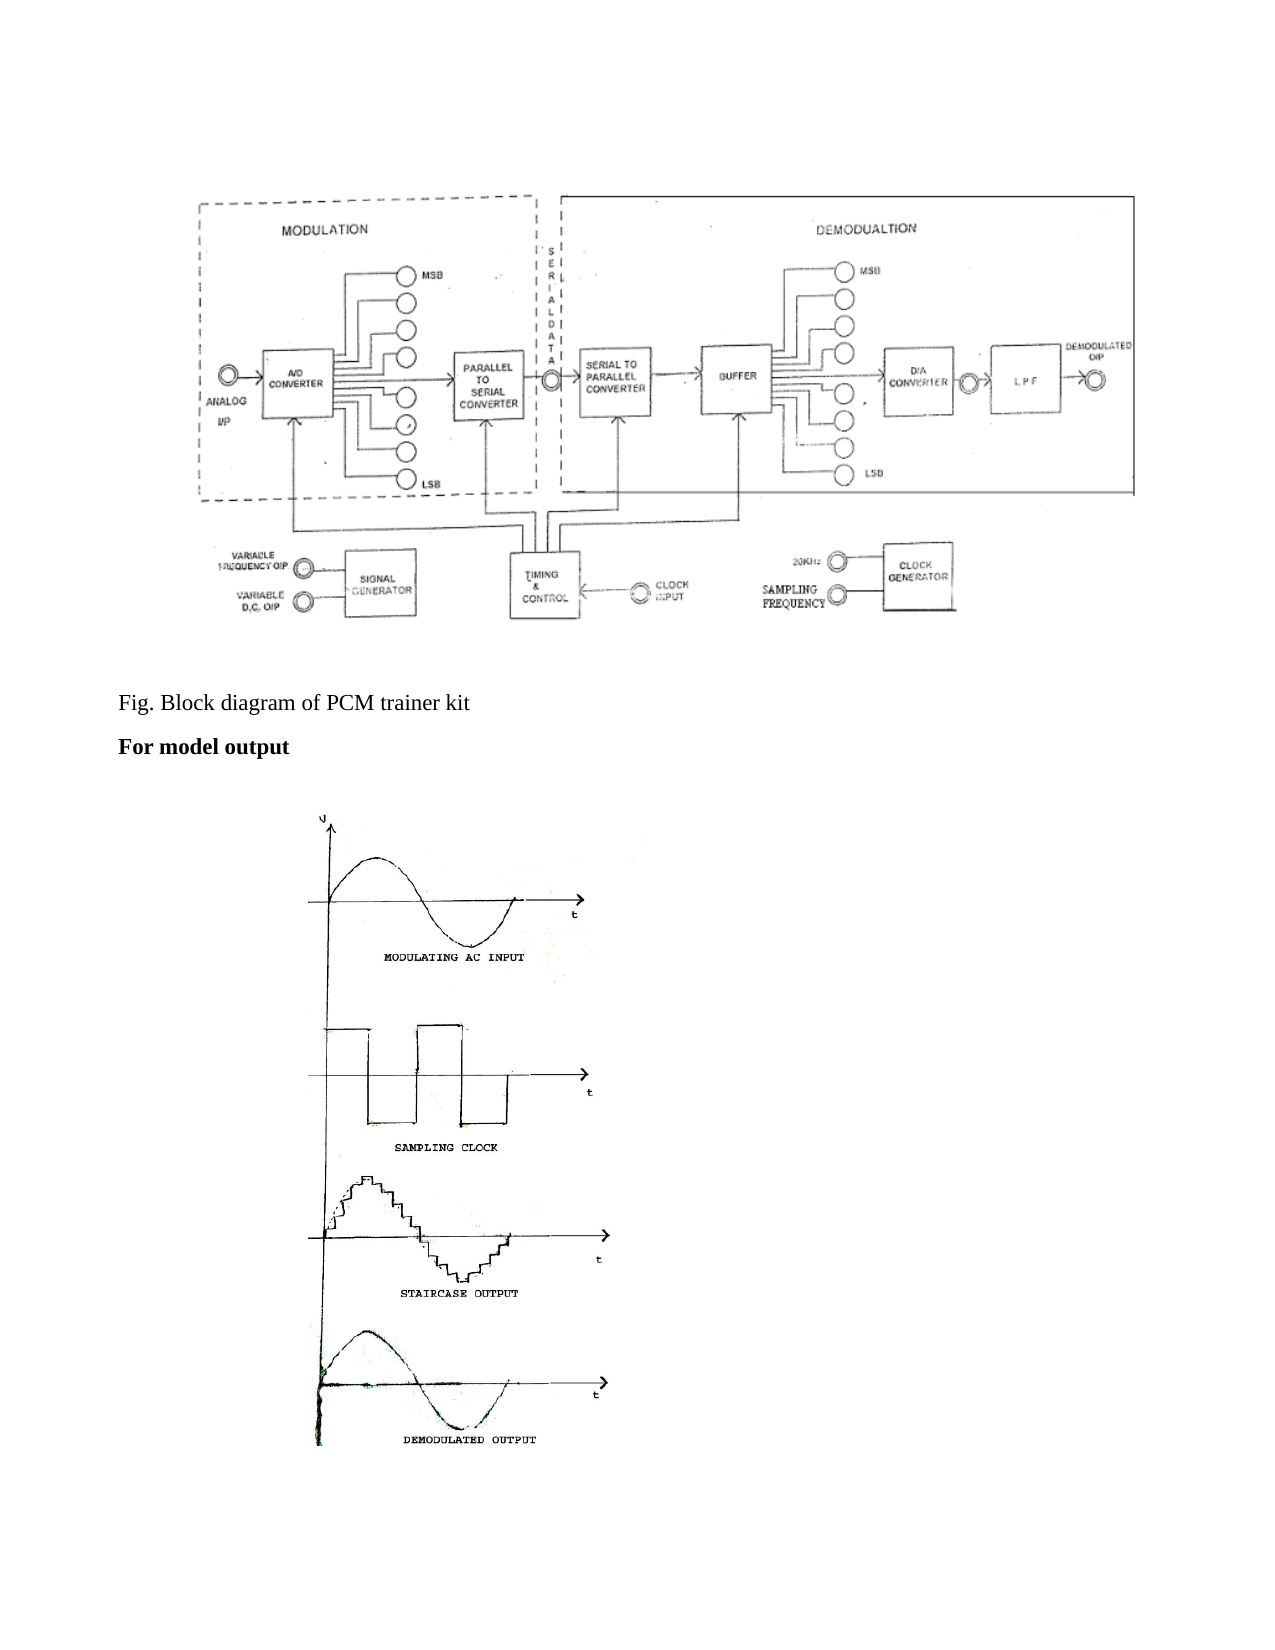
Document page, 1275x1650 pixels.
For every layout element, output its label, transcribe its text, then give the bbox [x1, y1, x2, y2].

text For model output [118, 733, 1157, 760]
picture [292, 794, 721, 1484]
text Fig. Block diagram of PCM trainer kit [118, 688, 1157, 715]
picture [118, 118, 1157, 640]
